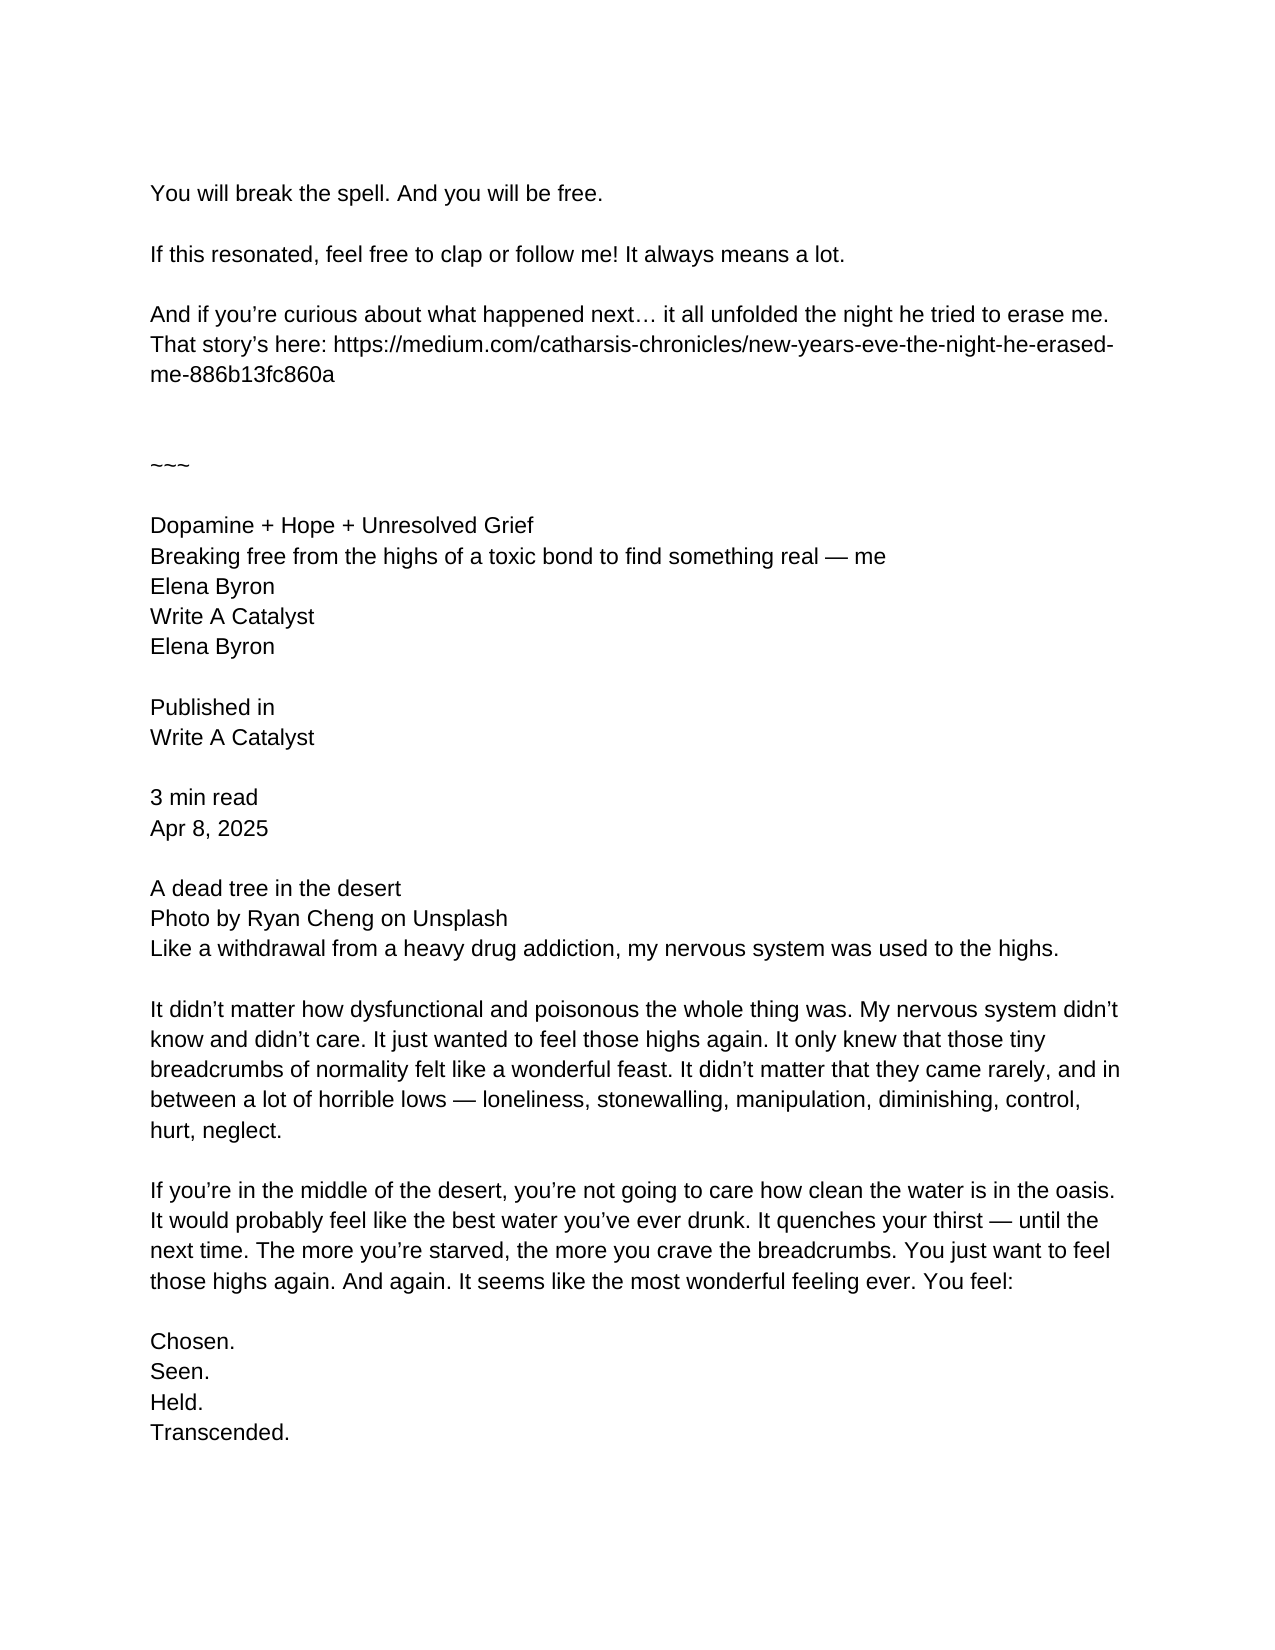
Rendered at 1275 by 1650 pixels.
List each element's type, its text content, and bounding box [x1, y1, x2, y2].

text You will break the spell. And you will be free. [150, 180, 1125, 207]
text It didn’t matter how dysfunctional and poisonous the whole thing was. My nervous system didn’t know and didn’t care. It just wanted to feel those highs again. It only knew that those tiny breadcrumbs of normality felt like a wonderful feast. It didn’t matter that they came rarely, and in between a lot of horrible lows — loneliness, stonewalling, manipulation, diminishing, control, hurt, neglect. [150, 996, 1125, 1143]
text Apr 8, 2025 [150, 814, 1125, 841]
text Elena Byron [150, 573, 1125, 599]
text 3 min read [150, 784, 1125, 811]
text Published in [150, 694, 1125, 720]
text Write A Catalyst [150, 603, 1125, 629]
text Write A Catalyst [150, 724, 1125, 750]
text Elena Byron [150, 633, 1125, 660]
text Held. [150, 1388, 1125, 1415]
text Dopamine + Hope + Unresolved Grief [150, 512, 1125, 539]
text Breaking free from the highs of a toxic bond to find something real — me [150, 543, 1125, 569]
text A dead tree in the desert [150, 875, 1125, 901]
text Chosen. [150, 1328, 1125, 1354]
text ~~~ [150, 452, 1125, 478]
text And if you’re curious about what happened next… it all unfolded the night he tried to erase me. That story’s here: https://medium.com/catharsis-chronicles/new-years-eve-the-night-he-erased-me-886b13fc860a [150, 301, 1125, 388]
text If you’re in the middle of the desert, you’re not going to care how clean the water is in the oasis. It would probably feel like the best water you’ve ever drunk. It quenches your thirst — until the next time. The more you’re starved, the more you crave the breadcrumbs. You just want to feel those highs again. And again. It seems like the most wonderful feeling ever. You feel: [150, 1177, 1125, 1294]
text If this resonated, feel free to clap or follow me! It always means a lot. [150, 241, 1125, 267]
text Photo by Ryan Cheng on Unsplash [150, 905, 1125, 932]
text Like a withdrawal from a heavy drug addiction, my nervous system was used to the highs. [150, 935, 1125, 962]
text Seen. [150, 1358, 1125, 1385]
text Transcended. [150, 1419, 1125, 1445]
